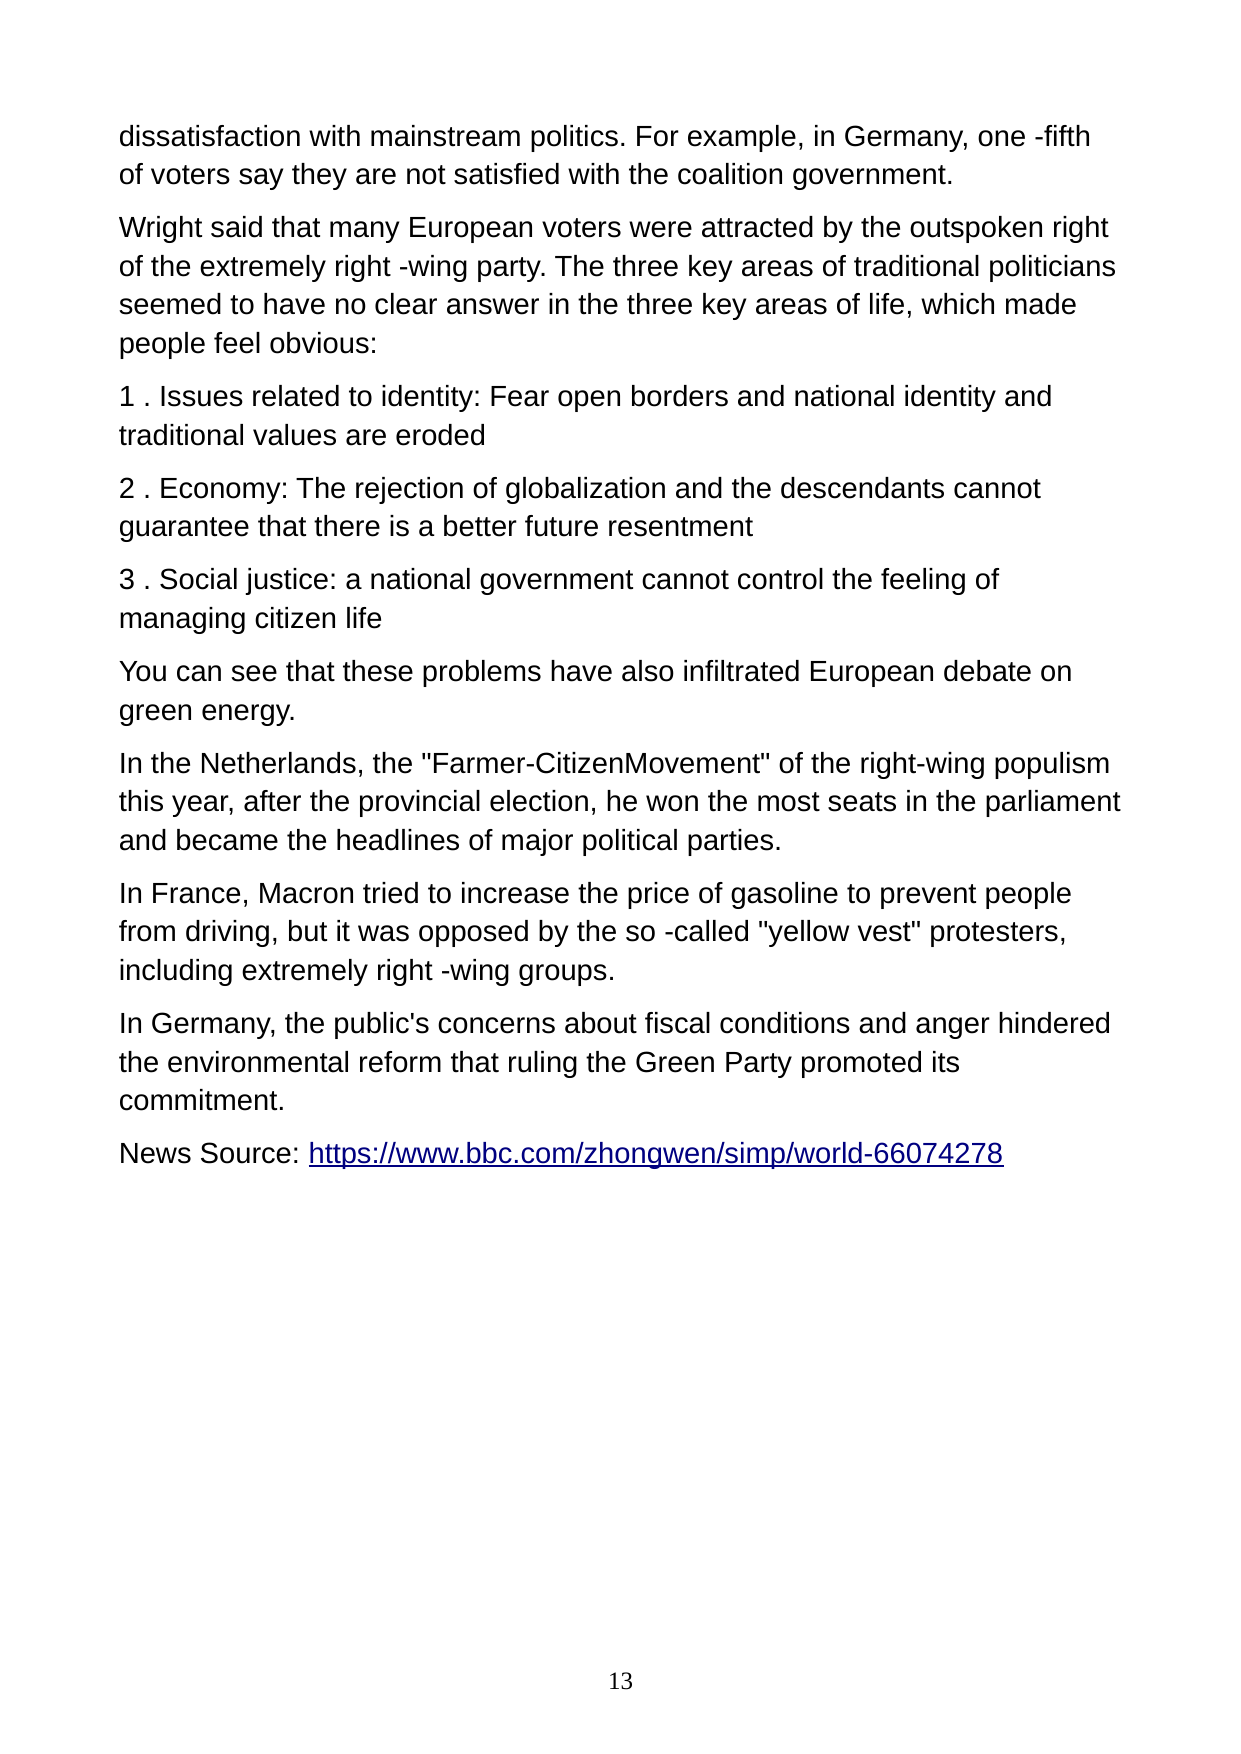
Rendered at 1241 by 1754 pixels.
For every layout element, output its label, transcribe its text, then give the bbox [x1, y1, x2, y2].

text In the Netherlands, the "Farmer-CitizenMovement" of the right-wing populism this year, after the provincial election, he won the most seats in the parliament and became the headlines of major political parties. [118, 746, 1122, 856]
text You can see that these problems have also infiltrated European debate on green energy. [118, 654, 1122, 726]
text In Germany, the public's concerns about fiscal conditions and anger hindered the environmental reform that ruling the Green Party promoted its commitment. [118, 1006, 1122, 1117]
text Wright said that many European voters were attracted by the outspoken right of the extremely right -wing party. The three key areas of traditional politicians seemed to have no clear answer in the three key areas of life, which made people feel obvious: [118, 210, 1122, 359]
text 2 . Economy: The rejection of globalization and the descendants cannot guarantee that there is a better future resentment [118, 471, 1122, 543]
text 3 . Social justice: a national government cannot control the feeling of managing citizen life [118, 562, 1122, 634]
text News Source: https://www.bbc.com/zhongwen/simp/world-66074278 [118, 1136, 1122, 1170]
text dissatisfaction with mainstream politics. For example, in Germany, one -fifth of voters say they are not satisfied with the coalition government. [118, 118, 1122, 191]
text In France, Macron tried to increase the price of gasoline to prevent people from driving, but it was opposed by the so -called "yellow vest" protesters, including extremely right -wing groups. [118, 876, 1122, 986]
text 1 . Issues related to identity: Fear open borders and national identity and traditional values are eroded [118, 379, 1122, 451]
